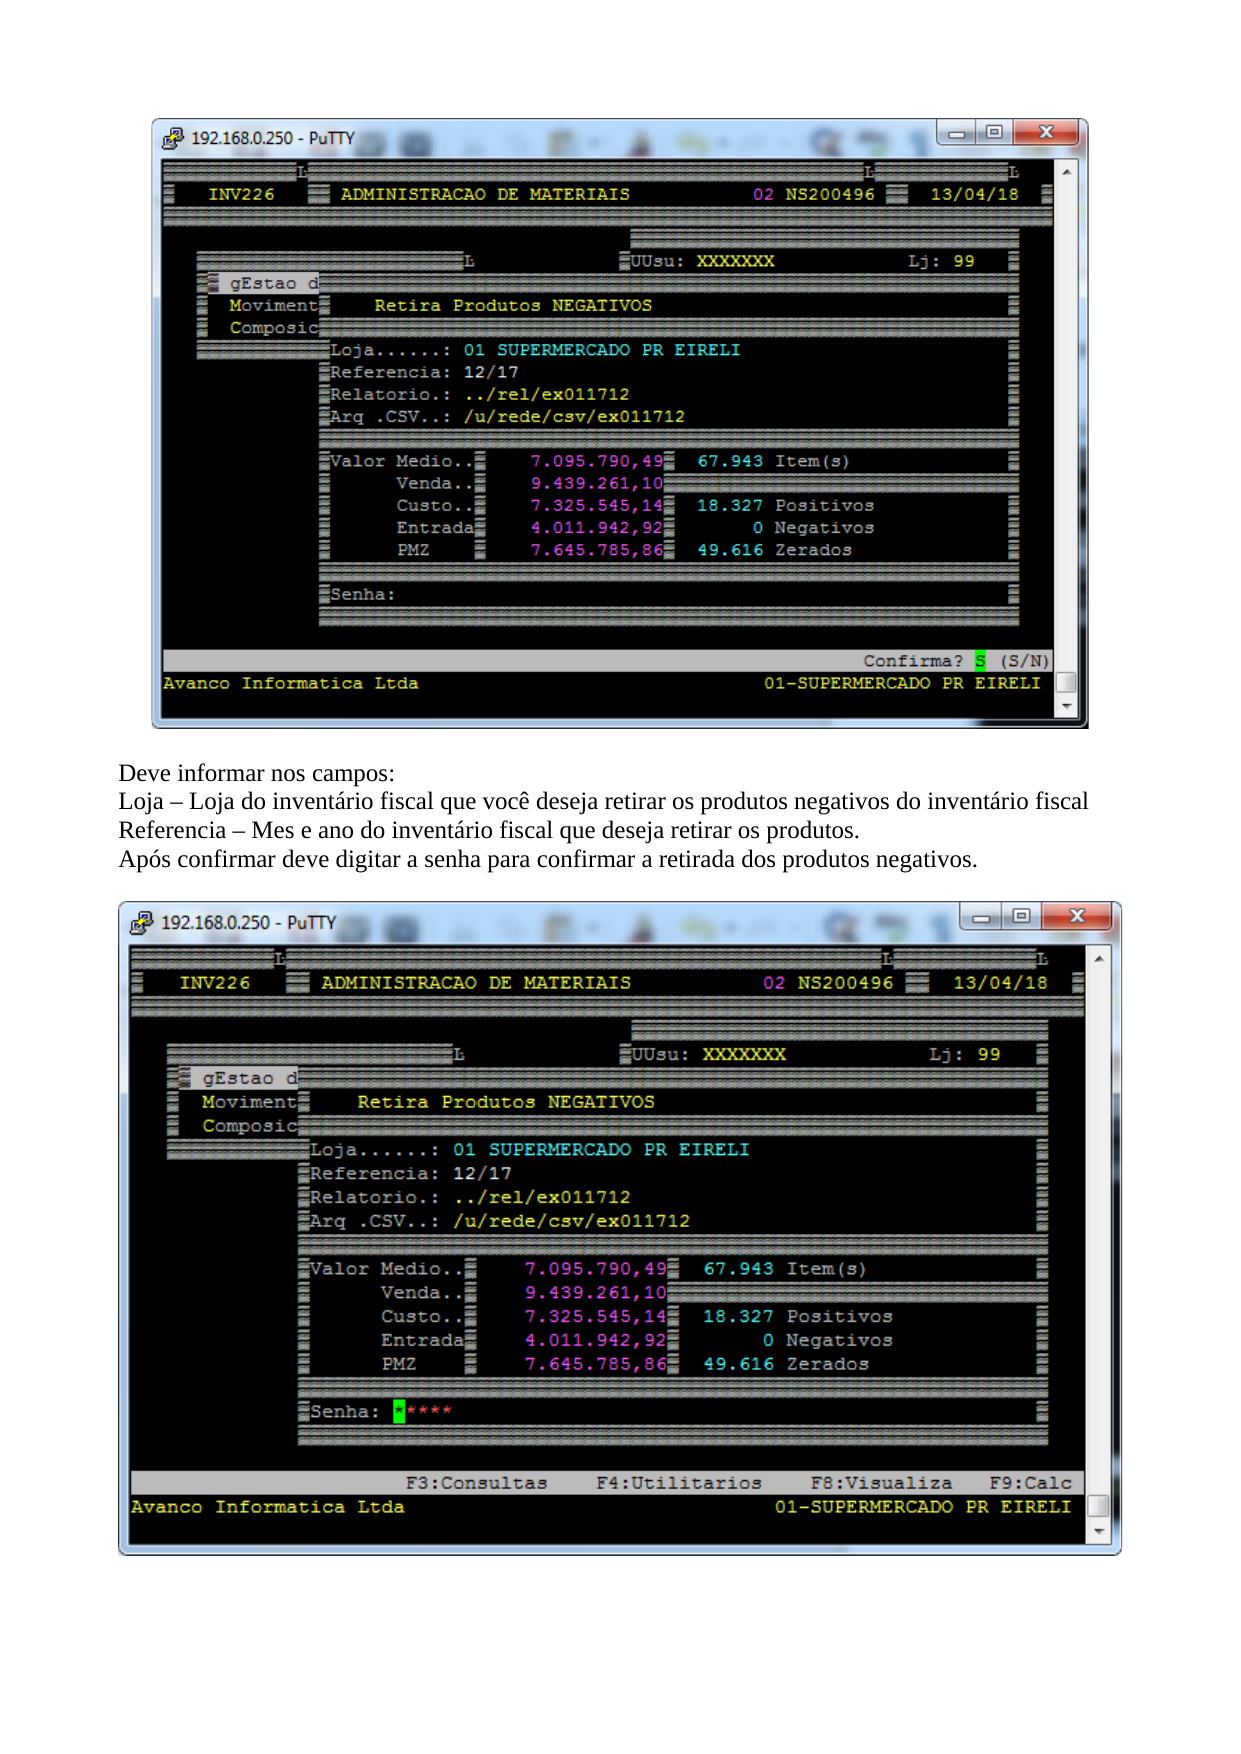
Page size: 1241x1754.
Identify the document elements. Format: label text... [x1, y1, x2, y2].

text Após confirmar deve digitar a senha para confirmar a retirada dos produtos negativos. [118, 844, 1122, 873]
text Loja – Loja do inventário fiscal que você deseja retirar os produtos negativos do inventário fiscal [118, 786, 1122, 815]
text Deve informar nos campos: [118, 758, 1122, 786]
text Referencia – Mes e ano do inventário fiscal que deseja retirar os produtos. [118, 815, 1122, 844]
picture [151, 118, 1089, 729]
picture [118, 901, 1123, 1556]
